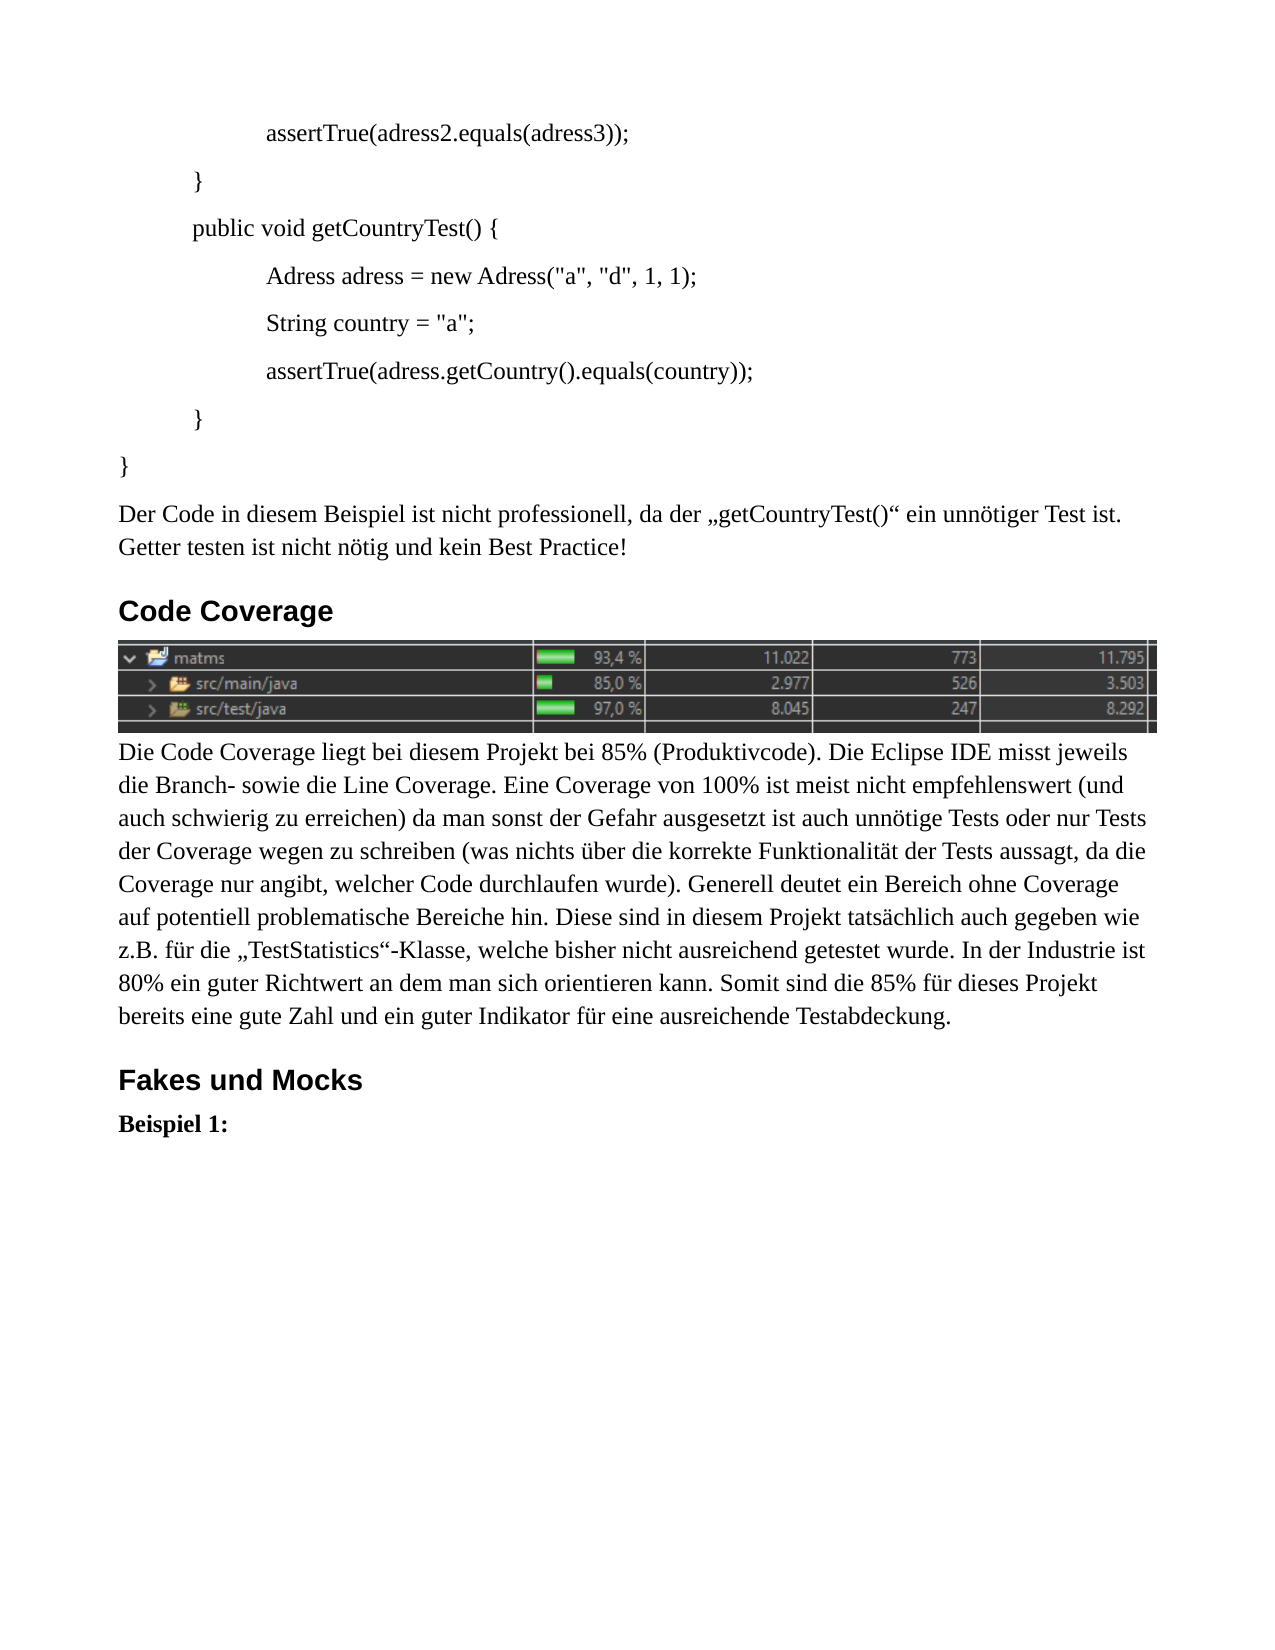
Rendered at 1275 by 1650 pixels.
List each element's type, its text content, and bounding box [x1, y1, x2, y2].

text Die Code Coverage liegt bei diesem Projekt bei 85% (Produktivcode). Die Eclipse IDE misst jeweils die Branch- sowie die Line Coverage. Eine Coverage von 100% ist meist nicht empfehlenswert (und auch schwierig zu erreichen) da man sonst der Gefahr ausgesetzt ist auch unnötige Tests oder nur Tests der Coverage wegen zu schreiben (was nichts über die korrekte Funktionalität der Tests aussagt, da die Coverage nur angibt, welcher Code durchlaufen wurde). Generell deutet ein Bereich ohne Coverage auf potentiell problematische Bereiche hin. Diese sind in diesem Projekt tatsächlich auch gegeben wie z.B. für die „TestStatistics“-Klasse, welche bisher nicht ausreichend getestet wurde. In der Industrie ist 80% ein guter Richtwert an dem man sich orientieren kann. Somit sind die 85% für dieses Projekt bereits eine gute Zahl und ein guter Indikator für eine ausreichende Testabdeckung. [118, 733, 1157, 1030]
text Adress adress = new Adress("a", "d", 1, 1); [118, 261, 1157, 290]
text Der Code in diesem Beispiel ist nicht professionell, da der „getCountryTest()“ ein unnötiger Test ist. Getter testen ist nicht nötig und kein Best Practice! [118, 499, 1157, 561]
text } [118, 451, 1157, 480]
text Beispiel 1: [118, 1109, 1157, 1138]
text String country = "a"; [118, 308, 1157, 337]
subtitle Fakes und Mocks [118, 1063, 1157, 1097]
text assertTrue(adress.getCountry().equals(country)); [118, 356, 1157, 385]
subtitle Code Coverage [118, 594, 1157, 628]
text assertTrue(adress2.equals(adress3)); [118, 118, 1157, 147]
picture [118, 640, 1157, 733]
text public void getCountryTest() { [118, 213, 1157, 242]
text } [118, 404, 1157, 432]
text } [118, 166, 1157, 194]
